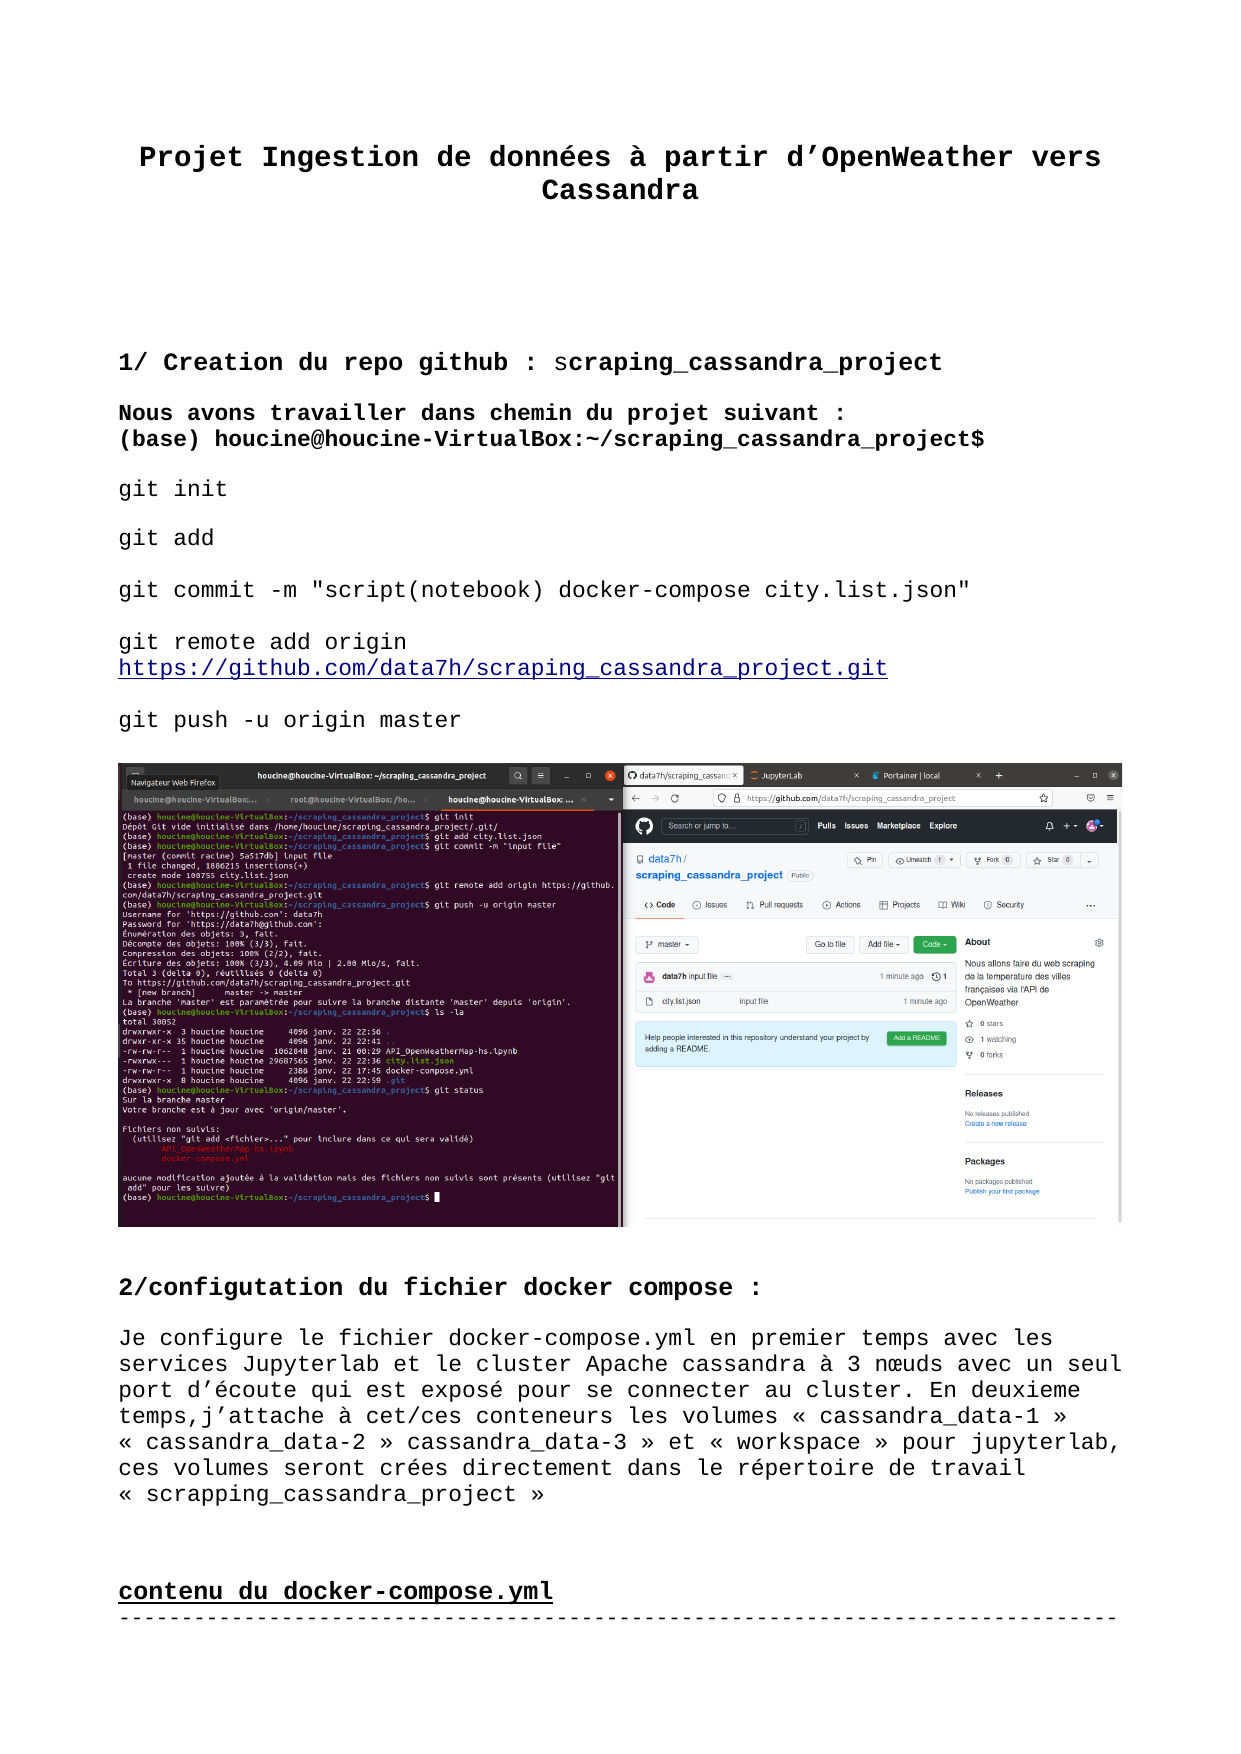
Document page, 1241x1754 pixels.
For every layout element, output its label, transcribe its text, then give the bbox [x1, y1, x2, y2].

text git add [118, 527, 1122, 553]
text git init [118, 477, 1122, 503]
text git remote add origin https://github.com/data7h/scraping_cassandra_project.git [118, 631, 1122, 682]
text contenu du docker-compose.yml [118, 1579, 1122, 1607]
text Je configure le fichier docker-compose.yml en premier temps avec les services Jupyterlab et le cluster Apache cassandra à 3 nœuds avec un seul port d’écoute qui est exposé pour se connecter au cluster. En deuxieme temps,j’attache à cet/ces conteneurs les volumes « cassandra_data-1 » « cassandra_data-2 » cassandra_data-3 » et « workspace » pour jupyterlab, ces volumes seront crées directement dans le répertoire de travail « scrapping_cassandra_project » [118, 1326, 1122, 1508]
text git commit -m "script(notebook) docker-compose city.list.json" [118, 579, 1122, 604]
text Nous avons travailler dans chemin du projet suivant : [118, 402, 1122, 428]
text git push -u origin master [118, 708, 1122, 734]
picture [118, 763, 1123, 1227]
text Projet Ingestion de données à partir d’OpenWeather vers Cassandra [118, 142, 1122, 208]
text (base) houcine@houcine-VirtualBox:~/scraping_cassandra_project$ [118, 428, 1122, 453]
text 2/configutation du fichier docker compose : [118, 1274, 1122, 1303]
text 1/ Creation du repo github : scraping_cassandra_project [118, 350, 1122, 378]
text -------------------------------------------------------------------------------- [118, 1607, 1122, 1631]
